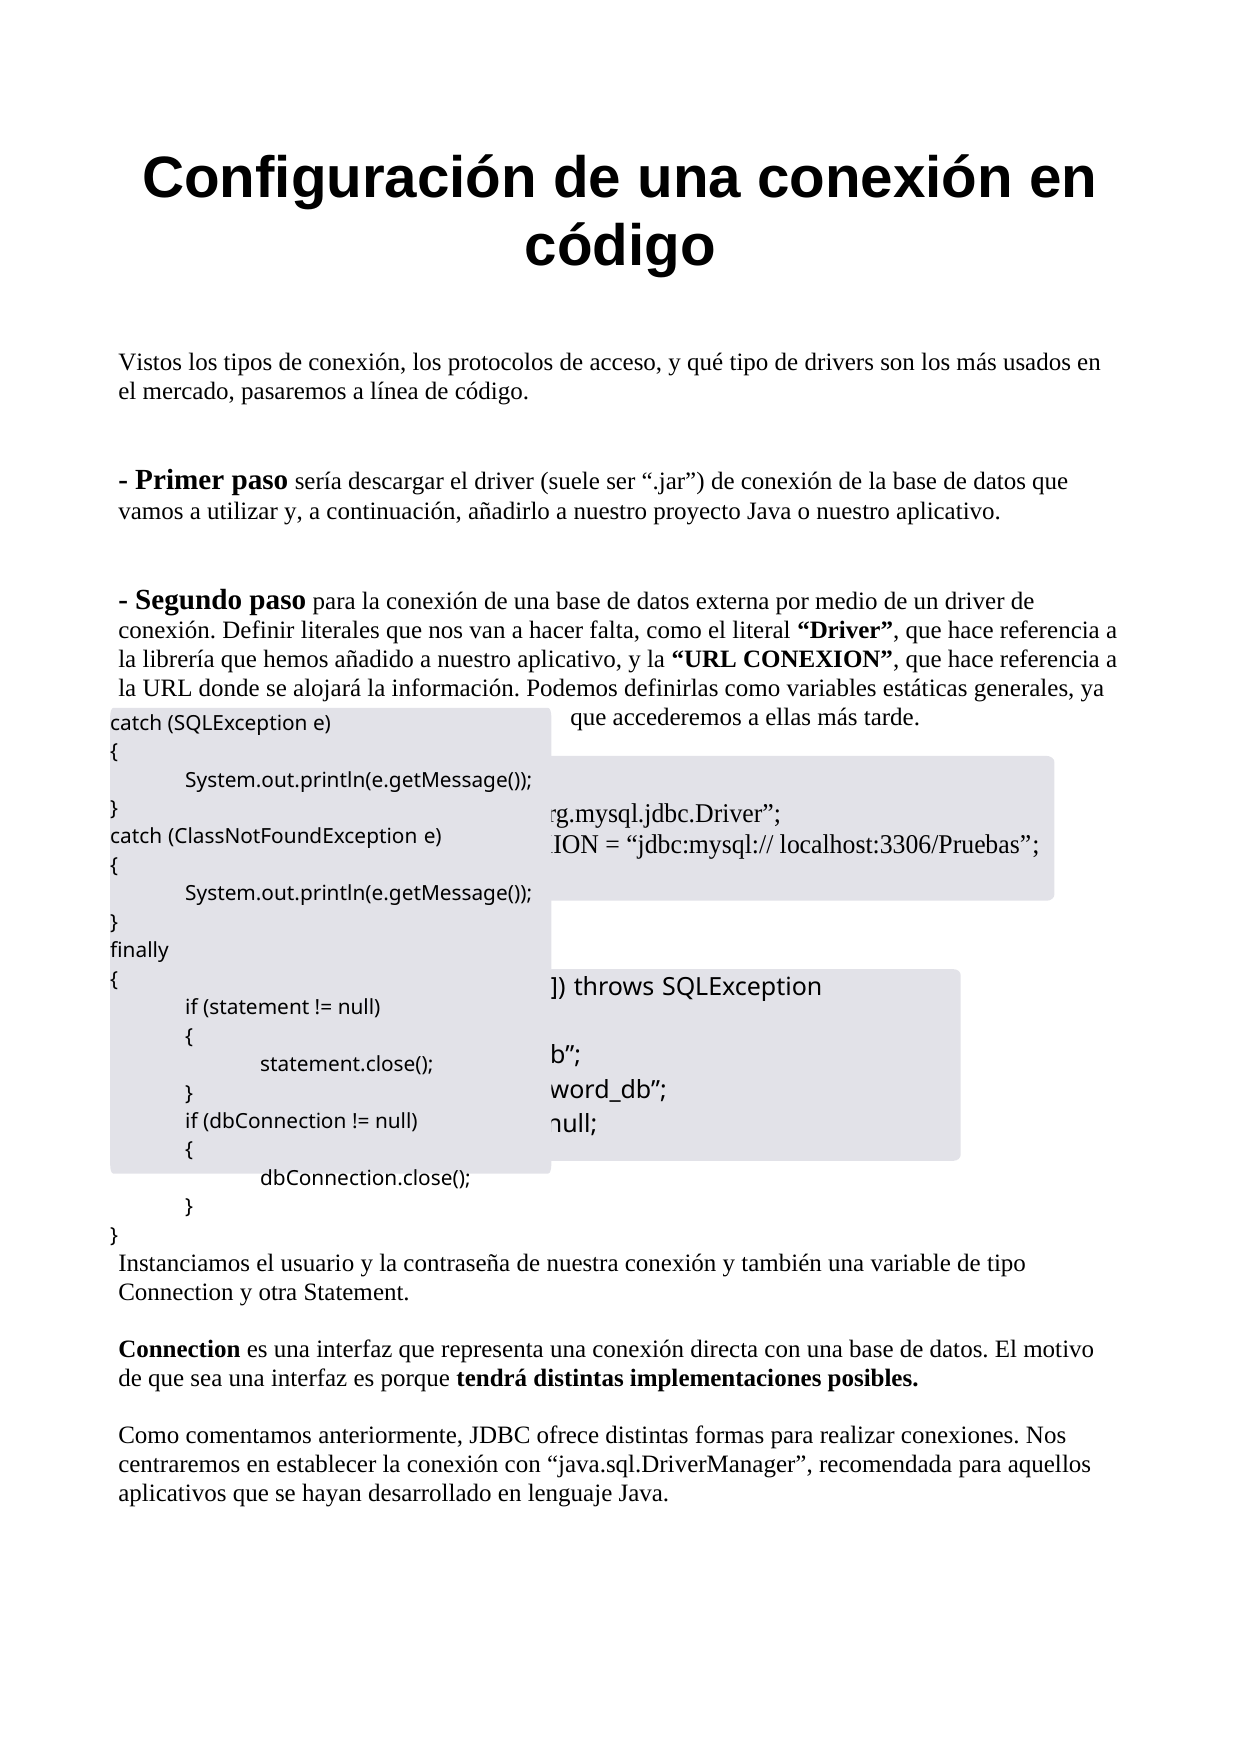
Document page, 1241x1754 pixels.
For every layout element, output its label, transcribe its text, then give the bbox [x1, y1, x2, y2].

text Instanciamos el usuario y la contraseña de nuestra conexión y también una variable de tipo Connection y otra Statement. [118, 1248, 1122, 1306]
text Vistos los tipos de conexión, los protocolos de acceso, y qué tipo de drivers son los más usados en el mercado, pasaremos a línea de código. [118, 347, 1122, 405]
text - Primer paso sería descargar el driver (suele ser “.jar”) de conexión de la base de datos que vamos a utilizar y, a continuación, añadirlo a nuestro proyecto Java o nuestro aplicativo. [118, 462, 1122, 524]
text - Segundo paso para la conexión de una base de datos externa por medio de un driver de conexión. Definir literales que nos van a hacer falta, como el literal “Driver”, que hace referencia a la librería que hemos añadido a nuestro aplicativo, y la “URL CONEXION”, que hace referencia a la URL donde se alojará la información. Podemos definirlas como variables estáticas generales, ya que accederemos a ellas más tarde. [118, 582, 1122, 731]
title Configuración de una conexión en código [118, 143, 1122, 277]
text Connection es una interfaz que representa una conexión directa con una base de datos. El motivo de que sea una interfaz es porque tendrá distintas implementaciones posibles. [118, 1334, 1122, 1392]
text Como comentamos anteriormente, JDBC ofrece distintas formas para realizar conexiones. Nos centraremos en establecer la conexión con “java.sql.DriverManager”, recomendada para aquellos aplicativos que se hayan desarrollado en lenguaje Java. [118, 1421, 1122, 1507]
